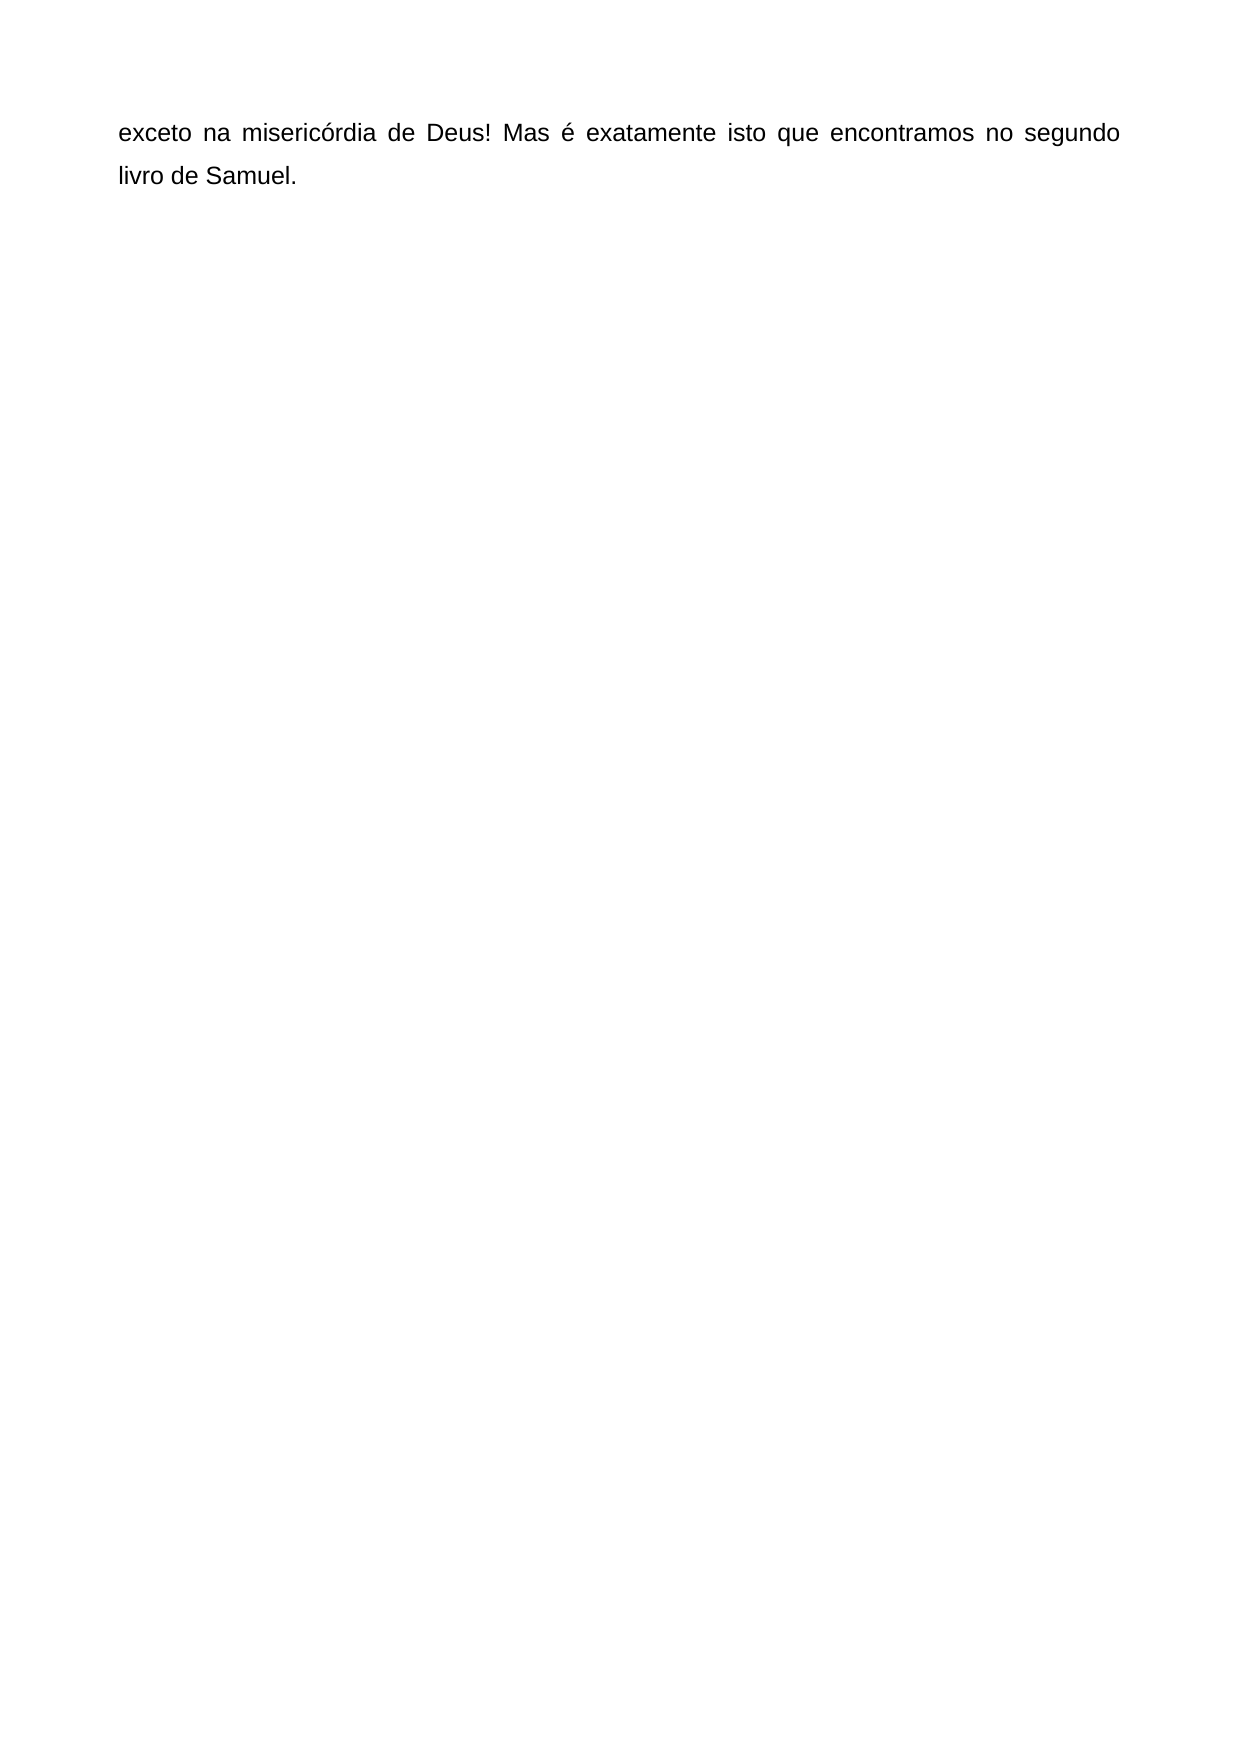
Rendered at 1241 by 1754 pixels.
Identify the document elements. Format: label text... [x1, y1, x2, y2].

text exceto na misericórdia de Deus! Mas é exatamente isto que encontramos no segundo livro de Samuel. [118, 118, 1122, 190]
